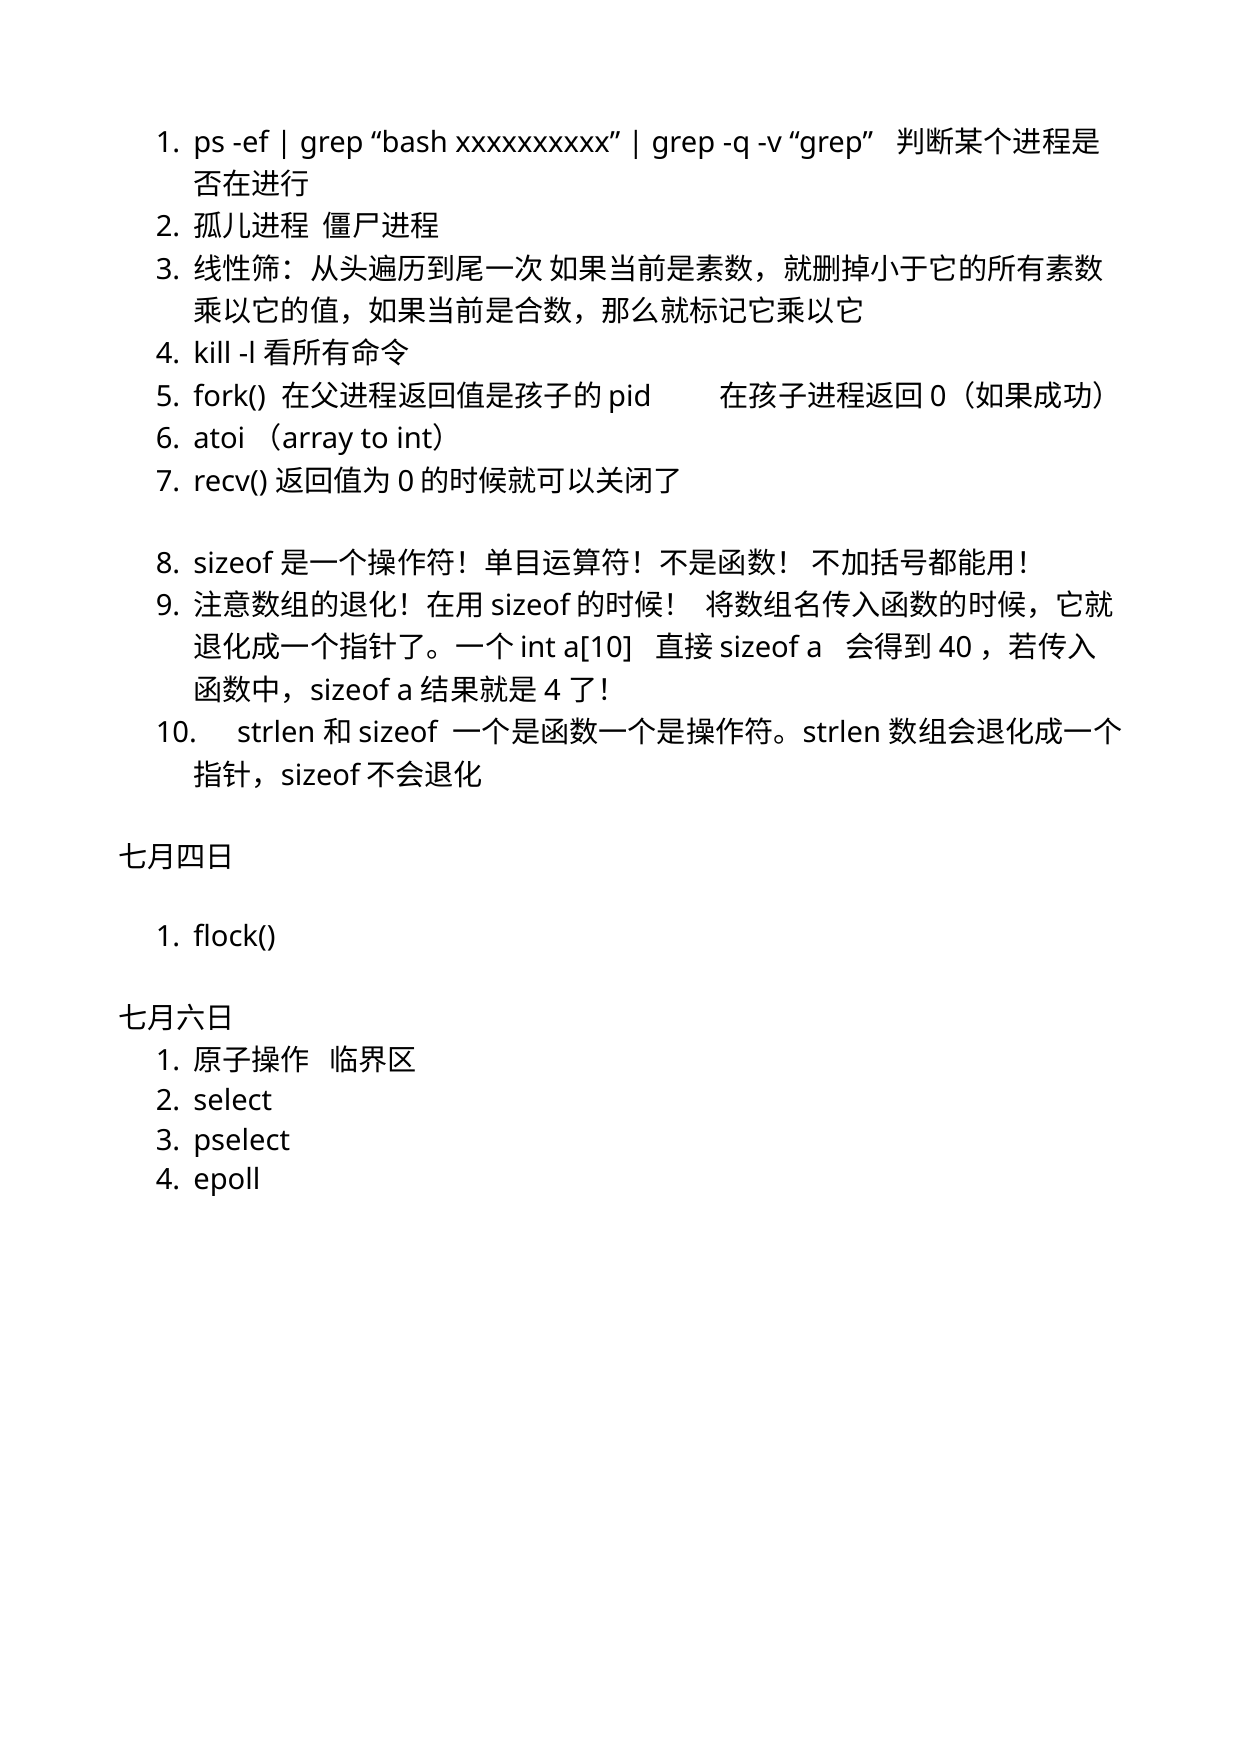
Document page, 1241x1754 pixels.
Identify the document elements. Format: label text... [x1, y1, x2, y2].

list pselect [156, 1119, 1122, 1159]
list 注意数组的退化！在用sizeof的时候！ 将数组名传入函数的时候，它就退化成一个指针了。一个int a[10] 直接sizeof a 会得到40 ，若传入函数中，sizeof a 结果就是 4 了！ [156, 582, 1122, 709]
list atoi （array to int） [156, 415, 1122, 457]
text 七月四日 [118, 833, 1122, 876]
list 线性筛：从头遍历到尾一次 如果当前是素数，就删掉小于它的所有素数乘以它的值，如果当前是合数，那么就标记它乘以它 [156, 245, 1122, 330]
list recv() 返回值为0的时候就可以关闭了 [156, 457, 1122, 499]
list ps -ef | grep “bash xxxxxxxxxx” | grep -q -v “grep” 判断某个进程是否在进行 [156, 118, 1122, 203]
list flock() [156, 915, 1122, 955]
list epoll [156, 1159, 1122, 1198]
list sizeof 是一个操作符！单目运算符！不是函数！ 不加括号都能用！ [156, 539, 1122, 582]
text 七月六日 [118, 994, 1122, 1037]
list 原子操作 临界区 [156, 1037, 1122, 1079]
list strlen 和sizeof 一个是函数一个是操作符。strlen 数组会退化成一个指针，sizeof不会退化 [156, 709, 1122, 793]
list 孤儿进程 僵尸进程 [156, 203, 1122, 245]
list fork() 在父进程返回值是孩子的pid 在孩子进程返回0（如果成功） [156, 372, 1122, 415]
list kill -l 看所有命令 [156, 330, 1122, 372]
list select [156, 1079, 1122, 1119]
